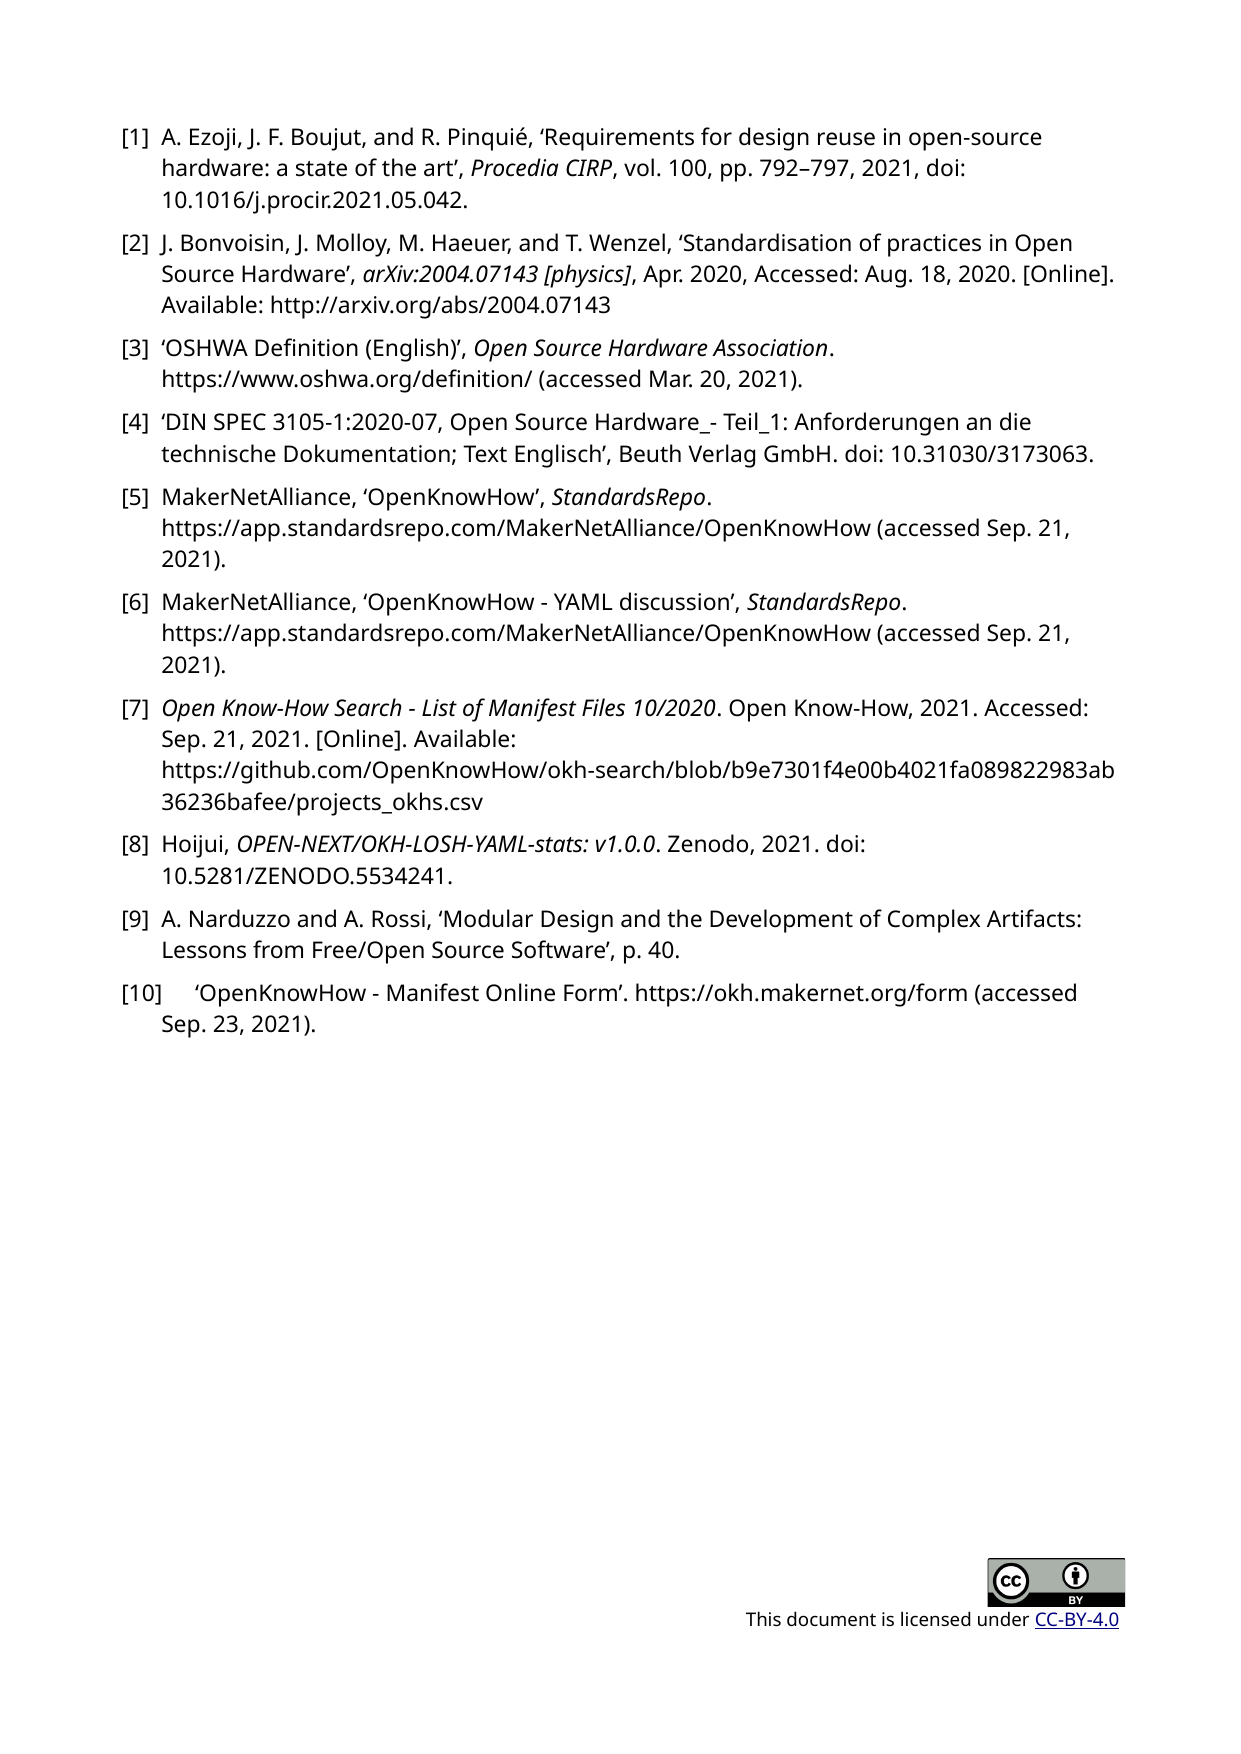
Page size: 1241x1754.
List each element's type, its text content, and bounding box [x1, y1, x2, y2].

text [8] Hoijui, OPEN-NEXT/OKH-LOSH-YAML-stats: v1.0.0. Zenodo, 2021. doi: 10.5281/ZENODO.5534241. [121, 828, 1119, 891]
text [1] A. Ezoji, J. F. Boujut, and R. Pinquié, ‘Requirements for design reuse in open-source hardware: a state of the art’, Procedia CIRP, vol. 100, pp. 792–797, 2021, doi: 10.1016/j.procir.2021.05.042. [121, 121, 1119, 215]
text [9] A. Narduzzo and A. Rossi, ‘Modular Design and the Development of Complex Artifacts: Lessons from Free/Open Source Software’, p. 40. [121, 903, 1119, 965]
picture [987, 1558, 1125, 1607]
text [2] J. Bonvoisin, J. Molloy, M. Haeuer, and T. Wenzel, ‘Standardisation of practices in Open Source Hardware’, arXiv:2004.07143 [physics], Apr. 2020, Accessed: Aug. 18, 2020. [Online]. Available: http://arxiv.org/abs/2004.07143 [121, 227, 1119, 320]
text [5] MakerNetAlliance, ‘OpenKnowHow’, StandardsRepo. https://app.standardsrepo.com/MakerNetAlliance/OpenKnowHow (accessed Sep. 21, 2021). [121, 481, 1119, 574]
text [3] ‘OSHWA Definition (English)’, Open Source Hardware Association. https://www.oshwa.org/definition/ (accessed Mar. 20, 2021). [121, 332, 1119, 394]
text [10] ‘OpenKnowHow - Manifest Online Form’. https://okh.makernet.org/form (accessed Sep. 23, 2021). [121, 977, 1119, 1039]
text [7] Open Know-How Search - List of Manifest Files 10/2020. Open Know-How, 2021. Accessed: Sep. 21, 2021. [Online]. Available: https://github.com/OpenKnowHow/okh-search/blob/b9e7301f4e00b4021fa089822983ab36236bafee/projects_okhs.csv [121, 692, 1119, 817]
text [6] MakerNetAlliance, ‘OpenKnowHow - YAML discussion’, StandardsRepo. https://app.standardsrepo.com/MakerNetAlliance/OpenKnowHow (accessed Sep. 21, 2021). [121, 586, 1119, 680]
text [4] ‘DIN SPEC 3105-1:2020-07, Open Source Hardware_- Teil_1: Anforderungen an die technische Dokumentation; Text Englisch’, Beuth Verlag GmbH. doi: 10.31030/3173063. [121, 406, 1119, 469]
